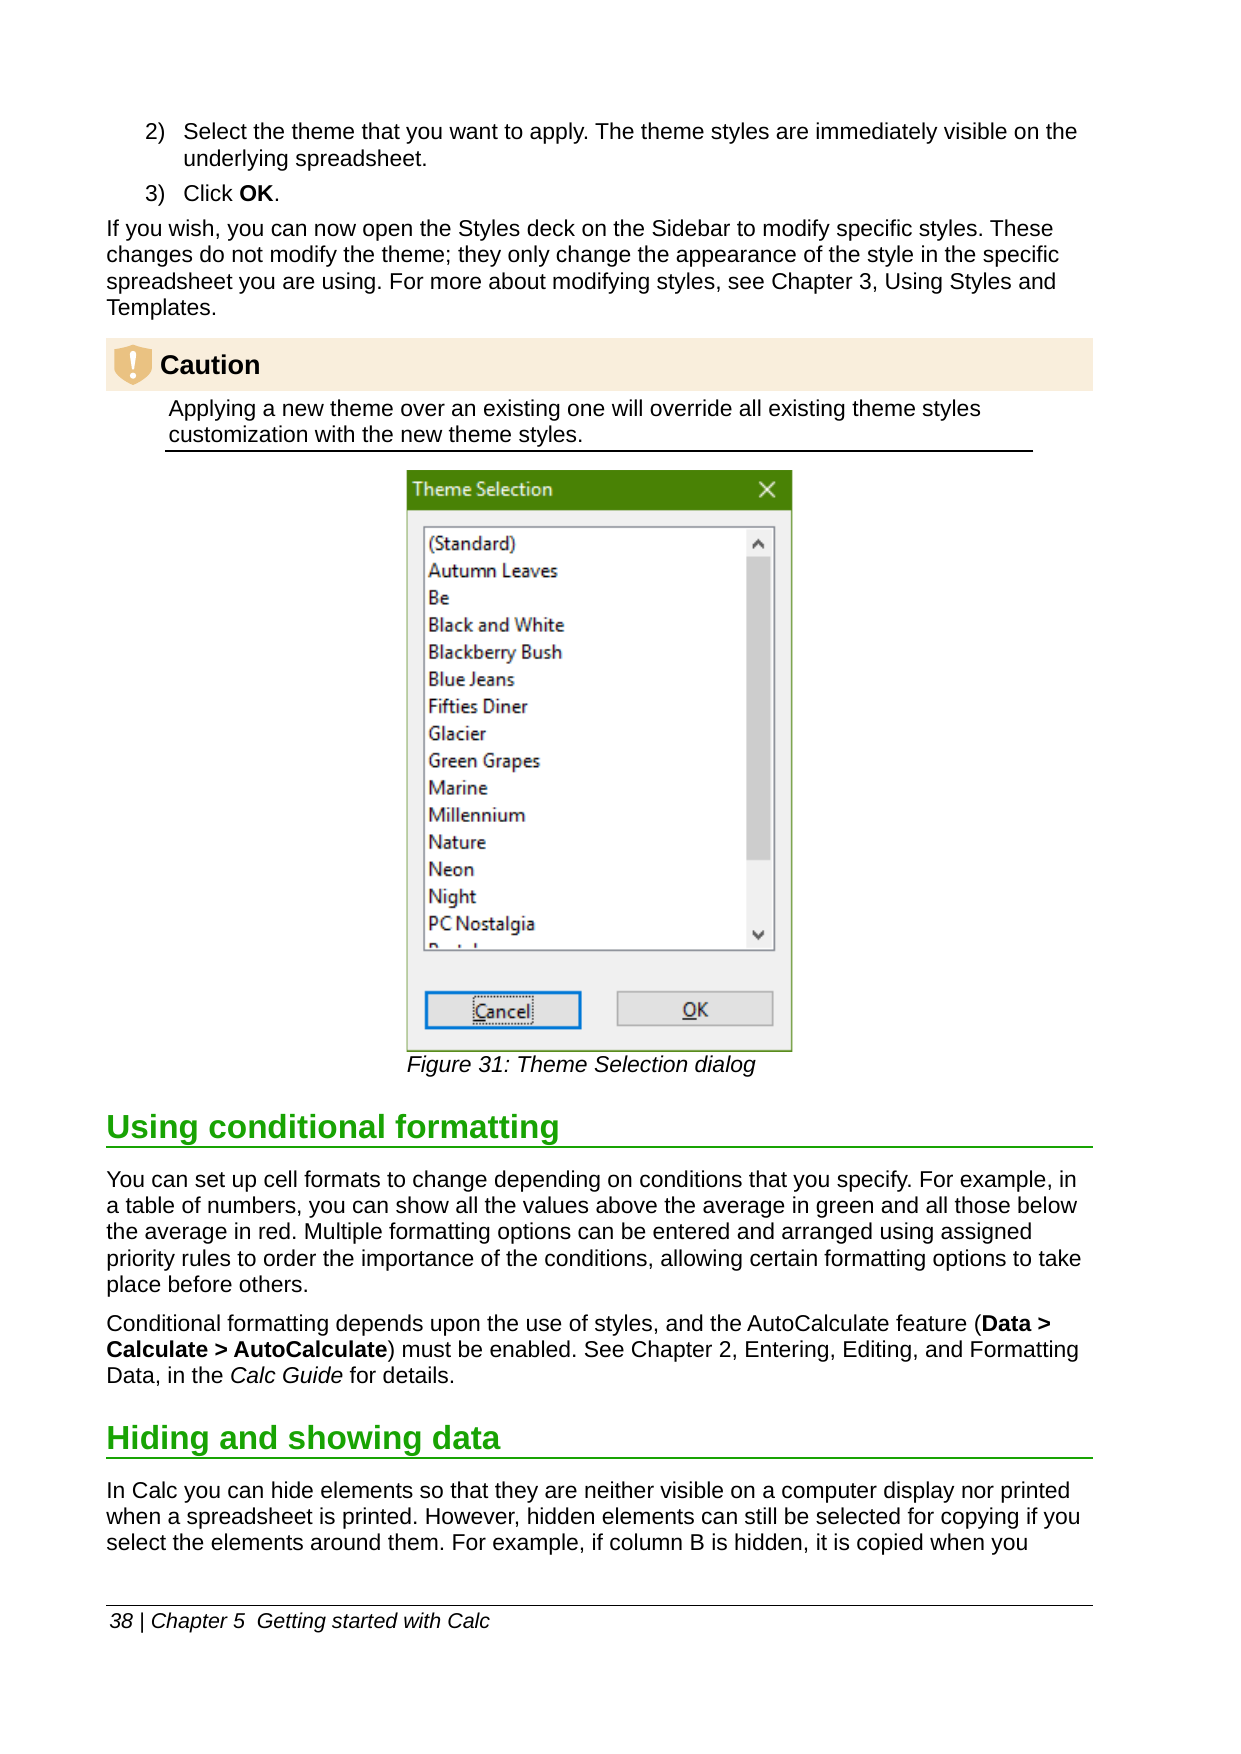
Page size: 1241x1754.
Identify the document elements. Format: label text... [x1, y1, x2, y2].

subtitle Using conditional formatting [106, 1107, 1093, 1146]
text Conditional formatting depends upon the use of styles, and the AutoCalculate feature (Data > Calculate > AutoCalculate) must be enabled. See Chapter 2, Entering, Editing, and Formatting Data, in the Calc Guide for details. [106, 1310, 1093, 1389]
subtitle Hiding and showing data [106, 1418, 1093, 1457]
text Applying a new theme over an existing one will override all existing theme styles customization with the new theme styles. [165, 391, 1033, 450]
text You can set up cell formats to change depending on conditions that you specify. For example, in a table of numbers, you can show all the values above the average in green and all those below the average in red. Multiple formatting options can be entered and arranged using assigned priority rules to order the importance of the conditions, allowing certain formatting options to take place before others. [106, 1166, 1093, 1297]
list Select the theme that you want to apply. The theme styles are immediately visible on the underlying spreadsheet. [165, 118, 1093, 171]
subtitle Caution [106, 338, 1093, 391]
text Figure 31: Theme Selection dialog [407, 1052, 792, 1078]
text In Calc you can hide elements so that they are neither visible on a computer display nor printed when a spreadsheet is printed. However, hidden elements can still be selected for copying if you select the elements around them. For example, if column B is hidden, it is copied when you [106, 1477, 1093, 1556]
list Click OK. [165, 180, 1093, 206]
picture [406, 470, 793, 1052]
text If you wish, you can now open the Styles deck on the Sidebar to modify specific styles. These changes do not modify the theme; they only change the appearance of the style in the specific spreadsheet you are using. For more about modifying styles, see Chapter 3, Using Styles and Templates. [106, 215, 1093, 320]
